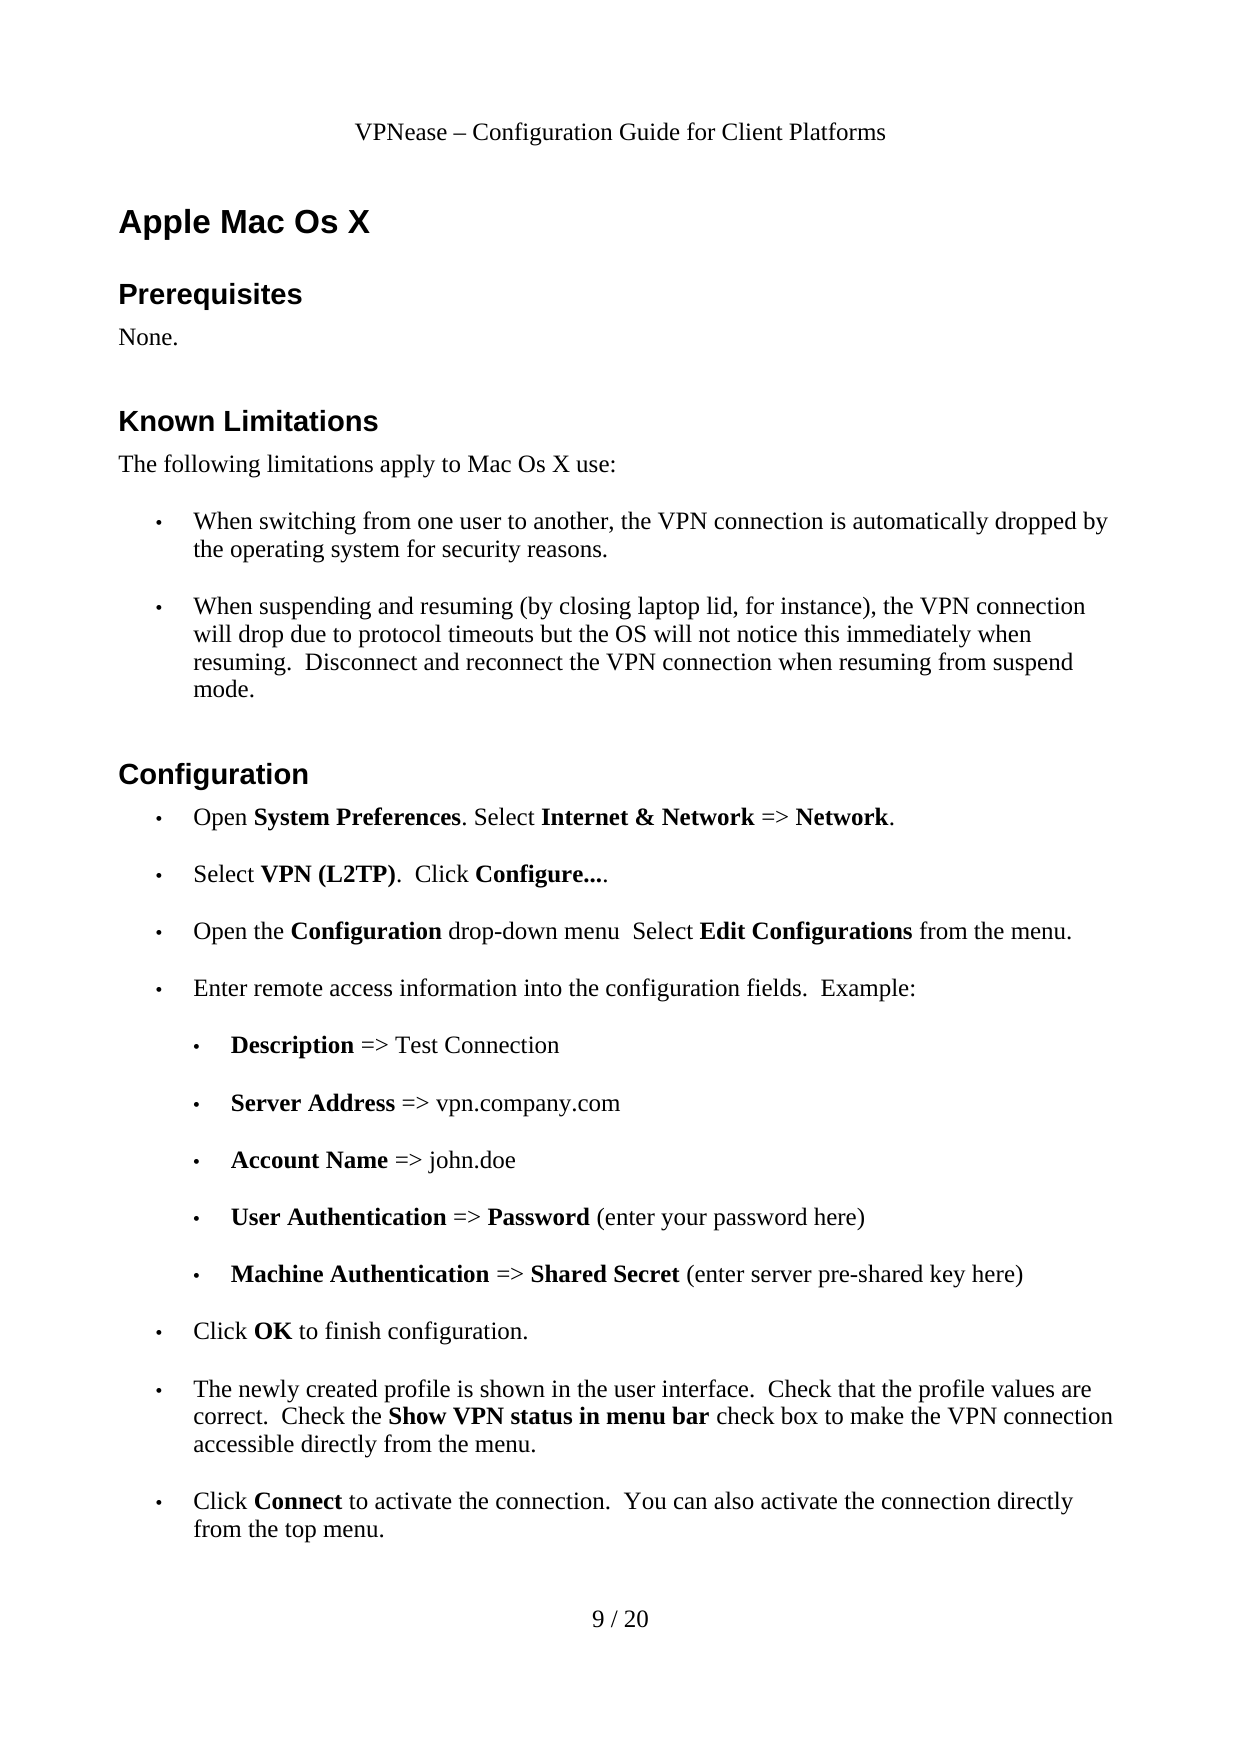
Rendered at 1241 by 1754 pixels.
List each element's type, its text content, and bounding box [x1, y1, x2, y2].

list Click Connect to activate the connection. You can also activate the connection directly from the top menu. [156, 1487, 1122, 1543]
subtitle Known Limitations [118, 405, 1122, 438]
subtitle Prerequisites [118, 278, 1122, 311]
list Machine Authentication => Shared Secret (enter server pre-shared key here) [193, 1260, 1122, 1288]
list Description => Test Connection [193, 1032, 1122, 1059]
list Select VPN (L2TP). Click Configure.... [156, 860, 1122, 888]
list Click OK to finish configuration. [156, 1317, 1122, 1345]
list User Authentication => Password (enter your password here) [193, 1203, 1122, 1231]
list Open System Preferences. Select Internet & Network => Network. [156, 803, 1122, 831]
text None. [118, 323, 1122, 351]
list When suspending and resuming (by closing laptop lid, for instance), the VPN connection will drop due to protocol timeouts but the OS will not notice this immediately when resuming. Disconnect and reconnect the VPN connection when resuming from suspend mode. [156, 592, 1122, 703]
list Open the Configuration drop-down menu Select Edit Configurations from the menu. [156, 917, 1122, 945]
list When switching from one user to another, the VPN connection is automatically dropped by the operating system for security reasons. [156, 507, 1122, 563]
list The newly created profile is shown in the user interface. Check that the profile values are correct. Check the Show VPN status in menu bar check box to make the VPN connection accessible directly from the menu. [156, 1375, 1122, 1458]
subtitle Apple Mac Os X [118, 203, 1122, 240]
list Server Address => vpn.company.com [193, 1089, 1122, 1116]
subtitle Configuration [118, 758, 1122, 790]
list Account Name => john.doe [193, 1146, 1122, 1174]
text The following limitations apply to Mac Os X use: [118, 450, 1122, 478]
list Enter remote access information into the configuration fields. Example: [156, 974, 1122, 1002]
